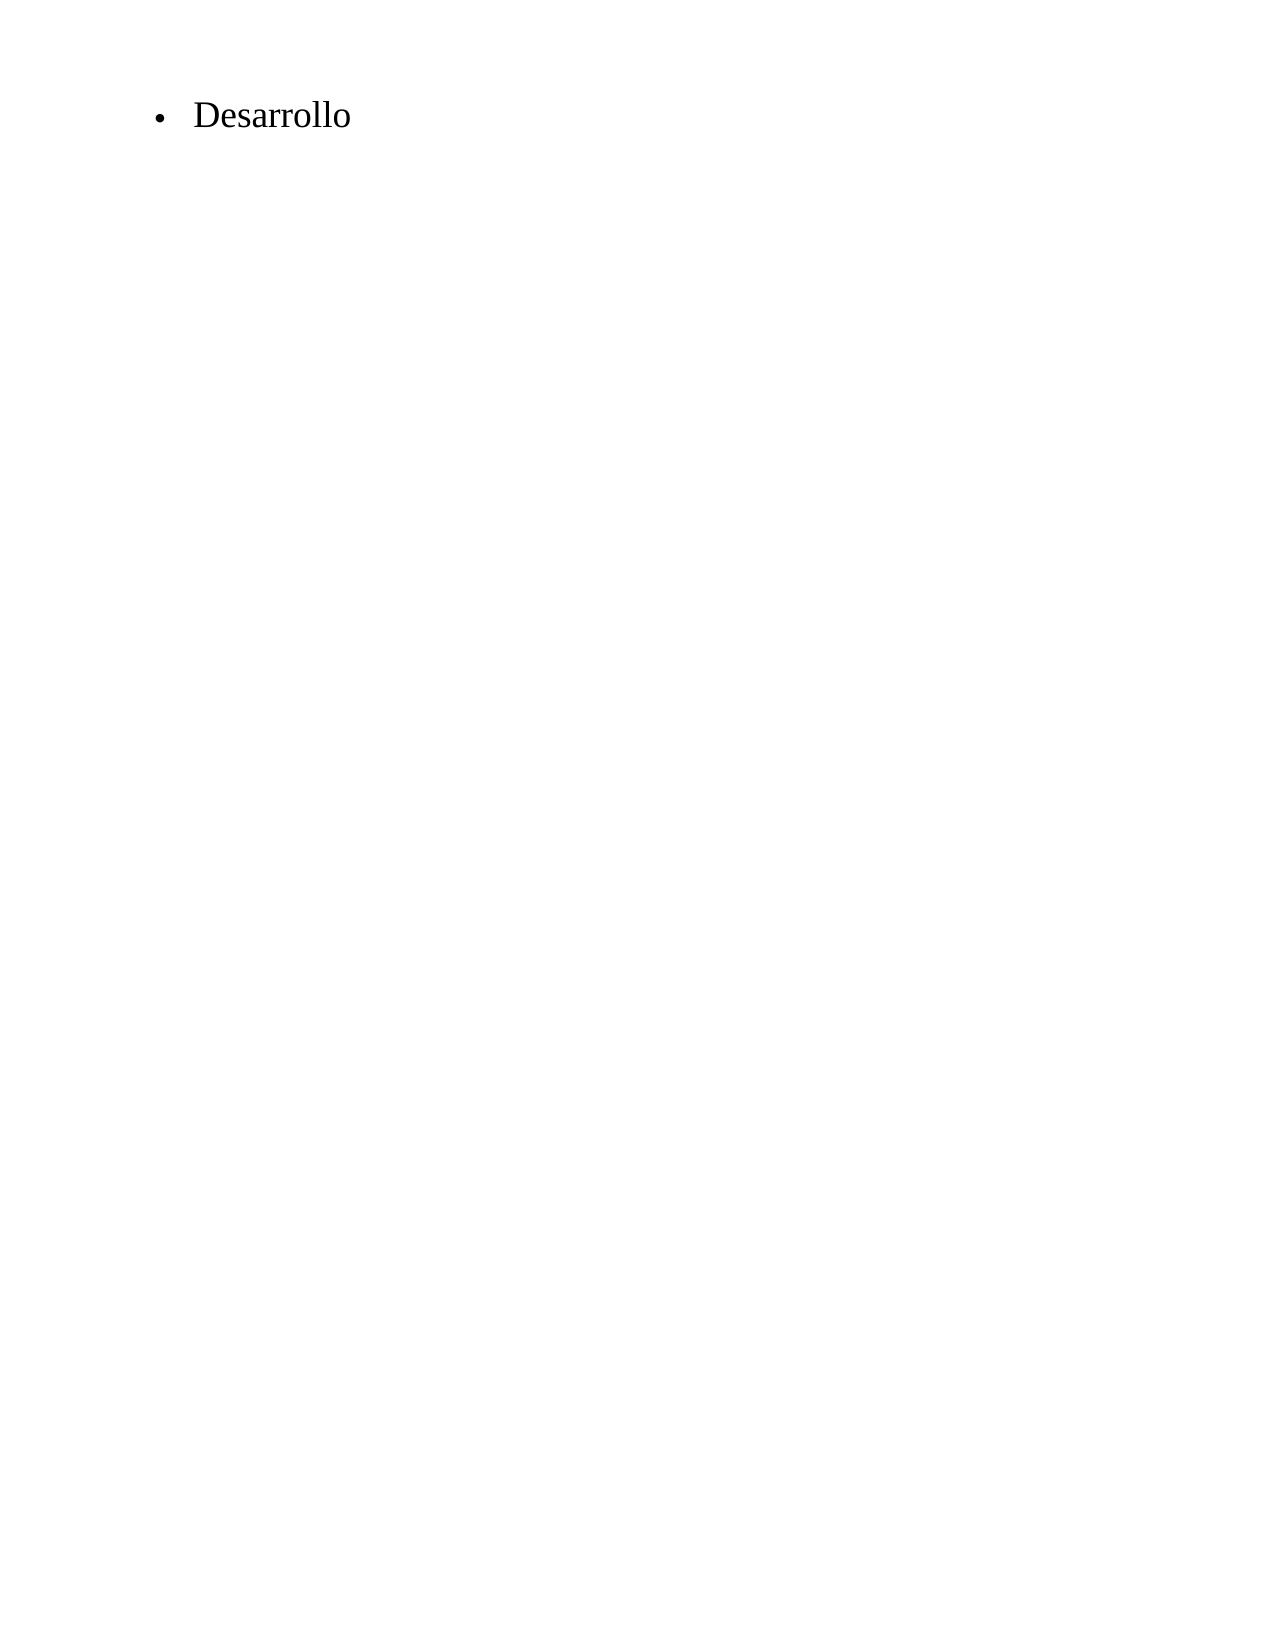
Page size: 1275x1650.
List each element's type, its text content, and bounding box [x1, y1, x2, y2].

list Desarrollo [156, 93, 1205, 136]
